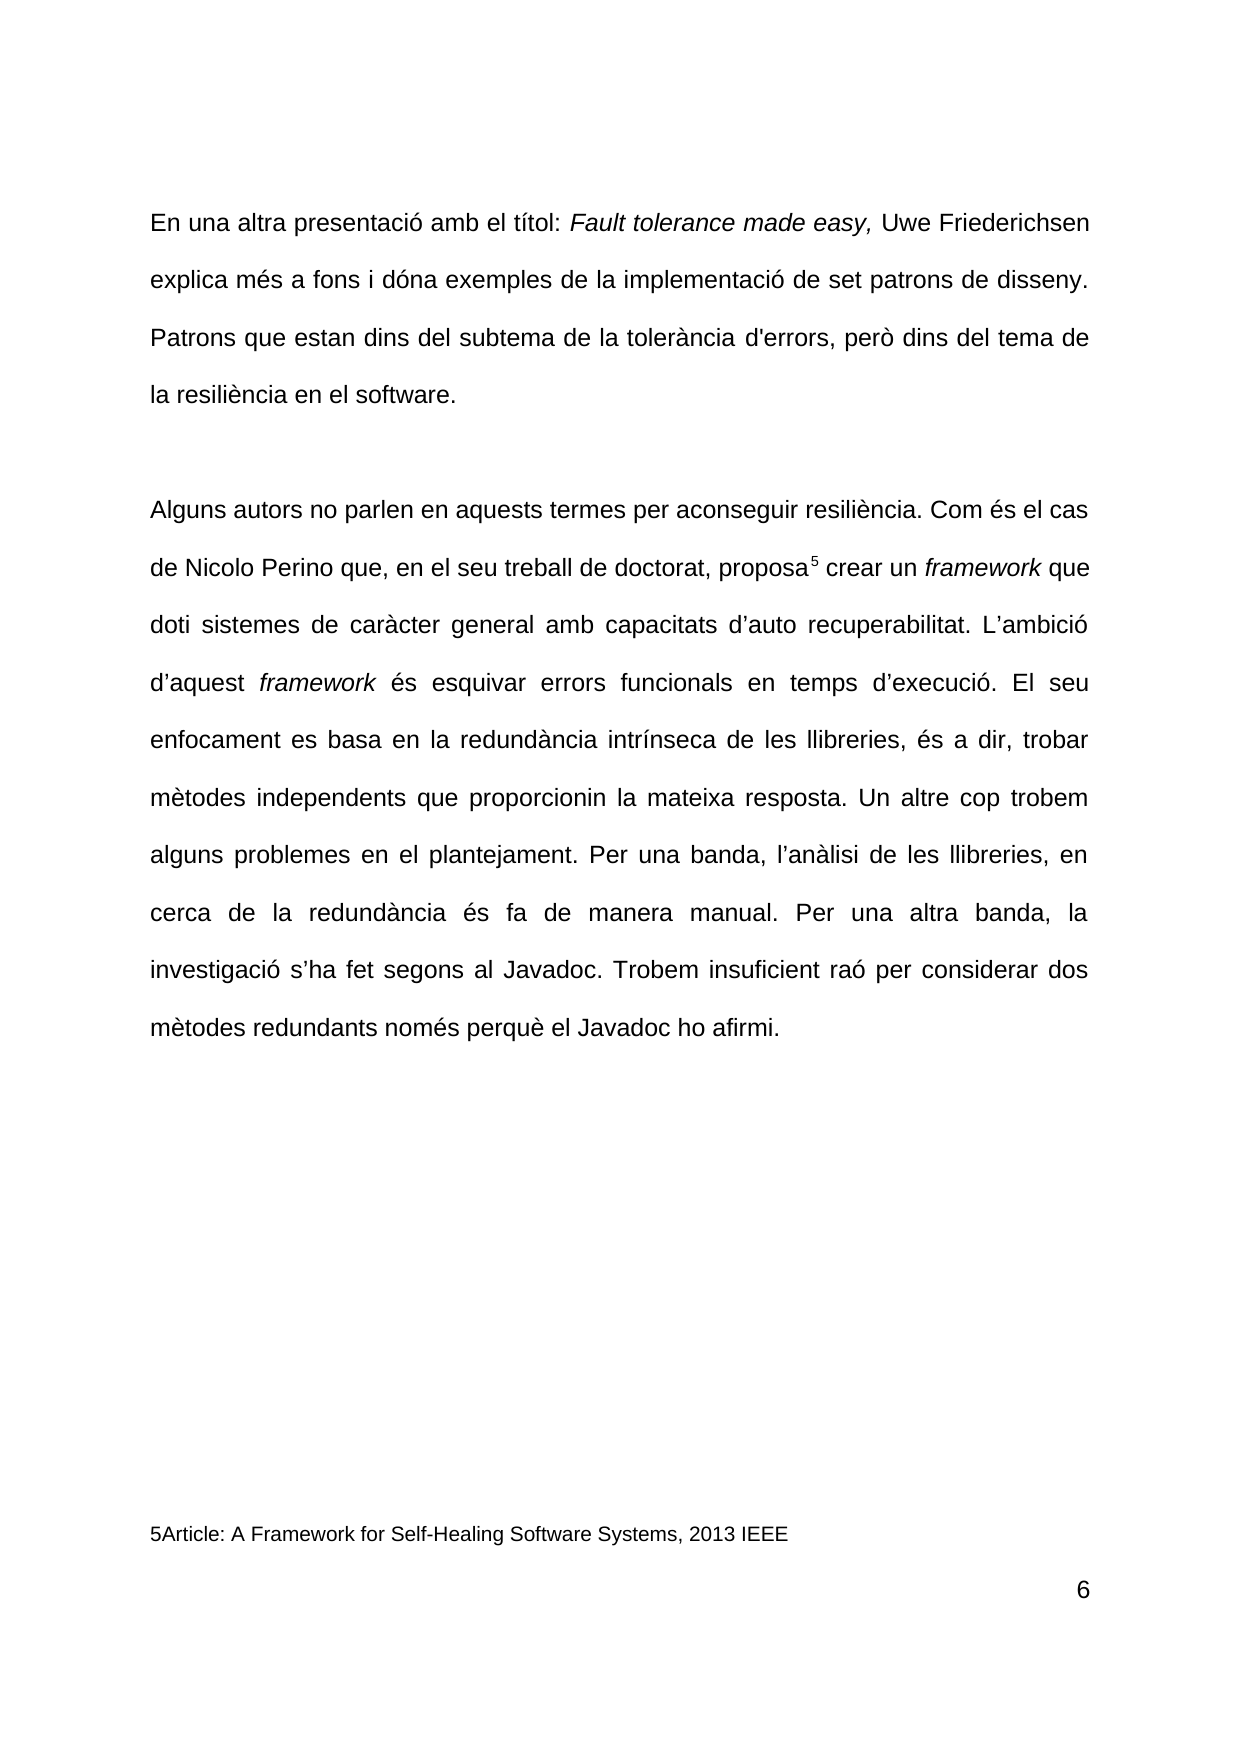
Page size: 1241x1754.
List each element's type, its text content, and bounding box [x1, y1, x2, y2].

text En una altra presentació amb el títol: Fault tolerance made easy, Uwe Friederichsen explica més a fons i dóna exemples de la implementació de set patrons de disseny. Patrons que estan dins del subtema de la tolerància d'errors, però dins del tema de la resiliència en el software. [150, 207, 1090, 409]
text Article: A Framework for Self-Healing Software Systems, 2013 IEEE [150, 1522, 1090, 1546]
text Alguns autors no parlen en aquests termes per aconseguir resiliència. Com és el cas de Nicolo Perino que, en el seu treball de doctorat, proposa crear un framework que doti sistemes de caràcter general amb capacitats d’auto recuperabilitat. L’ambició d’aquest framework és esquivar errors funcionals en temps d’execució. El seu enfocament es basa en la redundància intrínseca de les llibreries, és a dir, trobar mètodes independents que proporcionin la mateixa resposta. Un altre cop trobem alguns problemes en el plantejament. Per una banda, l’anàlisi de les llibreries, en cerca de la redundància és fa de manera manual. Per una altra banda, la investigació s’ha fet segons al Javadoc. Trobem insuficient raó per considerar dos mètodes redundants només perquè el Javadoc ho afirmi. [150, 495, 1090, 1041]
